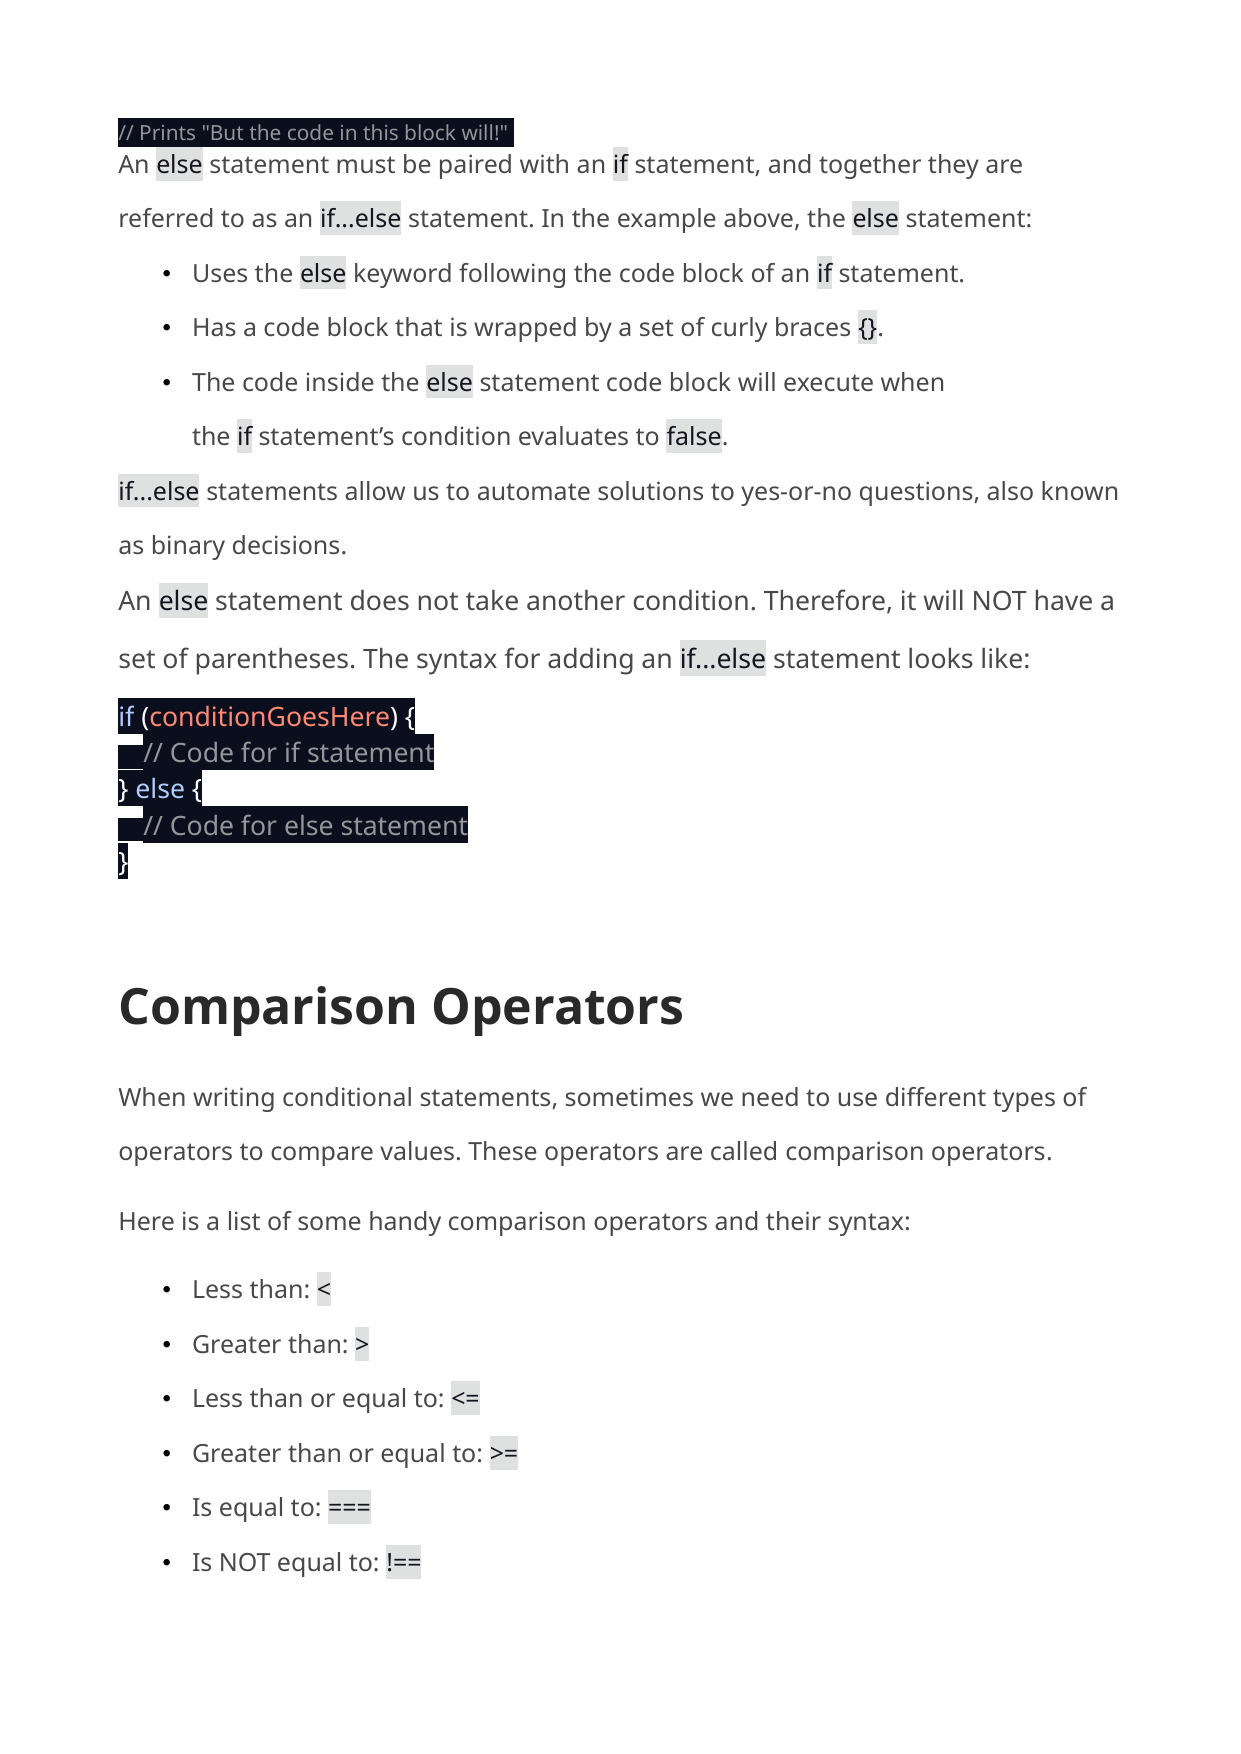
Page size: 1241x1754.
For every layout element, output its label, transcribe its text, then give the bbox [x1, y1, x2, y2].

text } [118, 843, 1122, 879]
list Is equal to: === [162, 1490, 1122, 1524]
list The code inside the else statement code block will execute when the if statement’s condition evaluates to false. [162, 364, 1122, 453]
text An else statement does not take another condition. Therefore, it will NOT have a set of parentheses. The syntax for adding an if...else statement looks like: [118, 582, 1122, 676]
list Greater than or equal to: >= [162, 1436, 1122, 1470]
text // Code for if statement [118, 734, 1122, 770]
list Uses the else keyword following the code block of an if statement. [162, 256, 1122, 289]
list Is NOT equal to: !== [162, 1544, 1122, 1579]
list Has a code block that is wrapped by a set of curly braces {}. [162, 310, 1122, 344]
subtitle Comparison Operators [118, 971, 1122, 1039]
text if...else statements allow us to automate solutions to yes-or-no questions, also known as binary decisions. [118, 473, 1122, 562]
list Greater than: > [162, 1327, 1122, 1361]
text // Code for else statement [118, 806, 1122, 843]
text When writing conditional statements, sometimes we need to use different types of operators to compare values. These operators are called comparison operators. [118, 1079, 1122, 1168]
text // Prints "But the code in this block will!" [118, 118, 1122, 147]
text if (conditionGoesHere) { [118, 698, 1122, 734]
text An else statement must be paired with an if statement, and together they are referred to as an if...else statement. In the example above, the else statement: [118, 147, 1122, 235]
text Here is a list of some handy comparison operators and their syntax: [118, 1203, 1122, 1237]
list Less than or equal to: <= [162, 1381, 1122, 1415]
text } else { [118, 770, 1122, 806]
list Less than: < [162, 1272, 1122, 1306]
